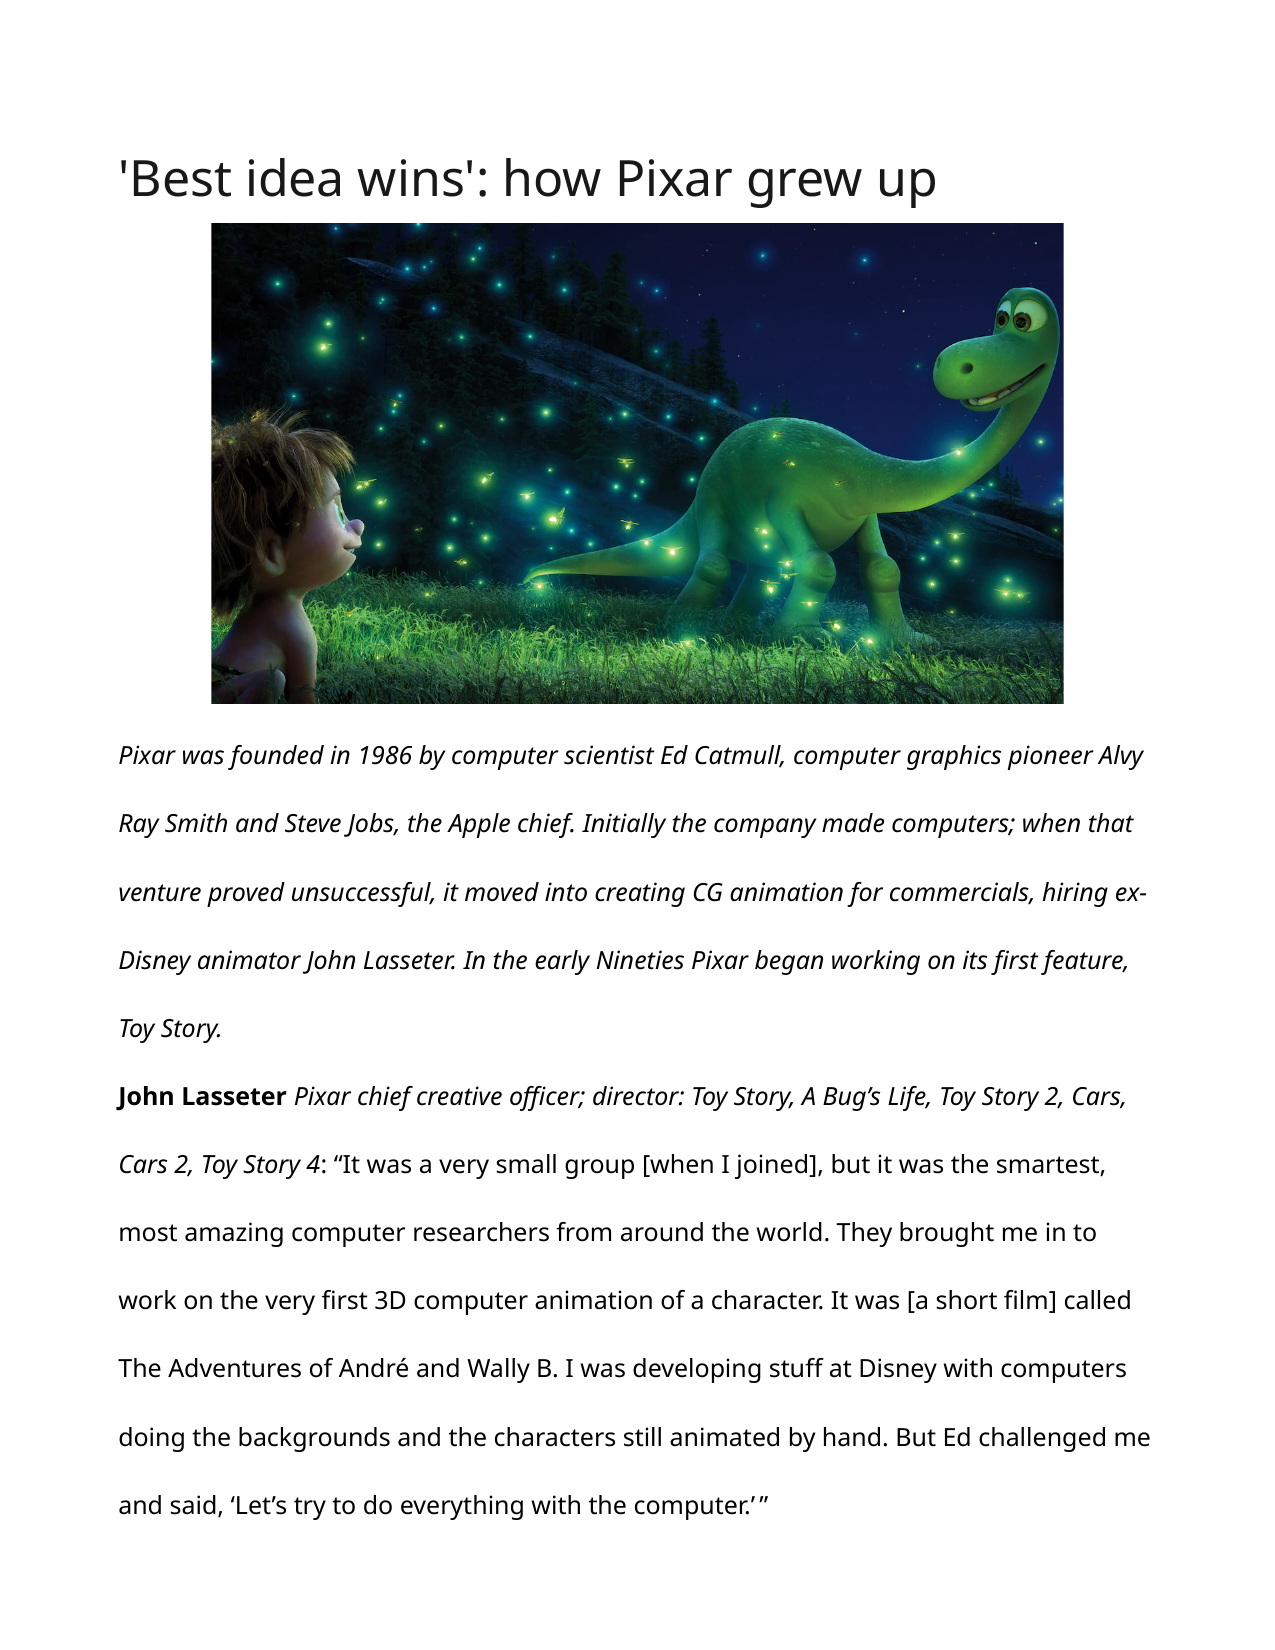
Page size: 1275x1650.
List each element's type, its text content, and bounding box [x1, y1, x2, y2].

picture [211, 223, 1064, 704]
text John Lasseter Pixar chief creative officer; director: Toy Story, A Bug’s Life, Toy Story 2, Cars, Cars 2, Toy Story 4: “It was a very small group [when I joined], but it was the smartest, most amazing computer researchers from around the world. They brought me in to work on the very first 3D computer animation of a character. It was [a short film] called The Adventures of André and Wally B. I was developing stuff at Disney with computers doing the backgrounds and the characters still animated by hand. But Ed challenged me and said, ‘Let’s try to do everything with the computer.’ ” [118, 1078, 1157, 1521]
subtitle 'Best idea wins': how Pixar grew up [118, 143, 1157, 211]
text Pixar was founded in 1986 by computer scientist Ed Catmull, computer graphics pioneer Alvy Ray Smith and Steve Jobs, the Apple chief. Initially the company made computers; when that venture proved unsuccessful, it moved into creating CG animation for commercials, hiring ex-Disney animator John Lasseter. In the early Nineties Pixar began working on its first feature, Toy Story. [118, 224, 1157, 1044]
